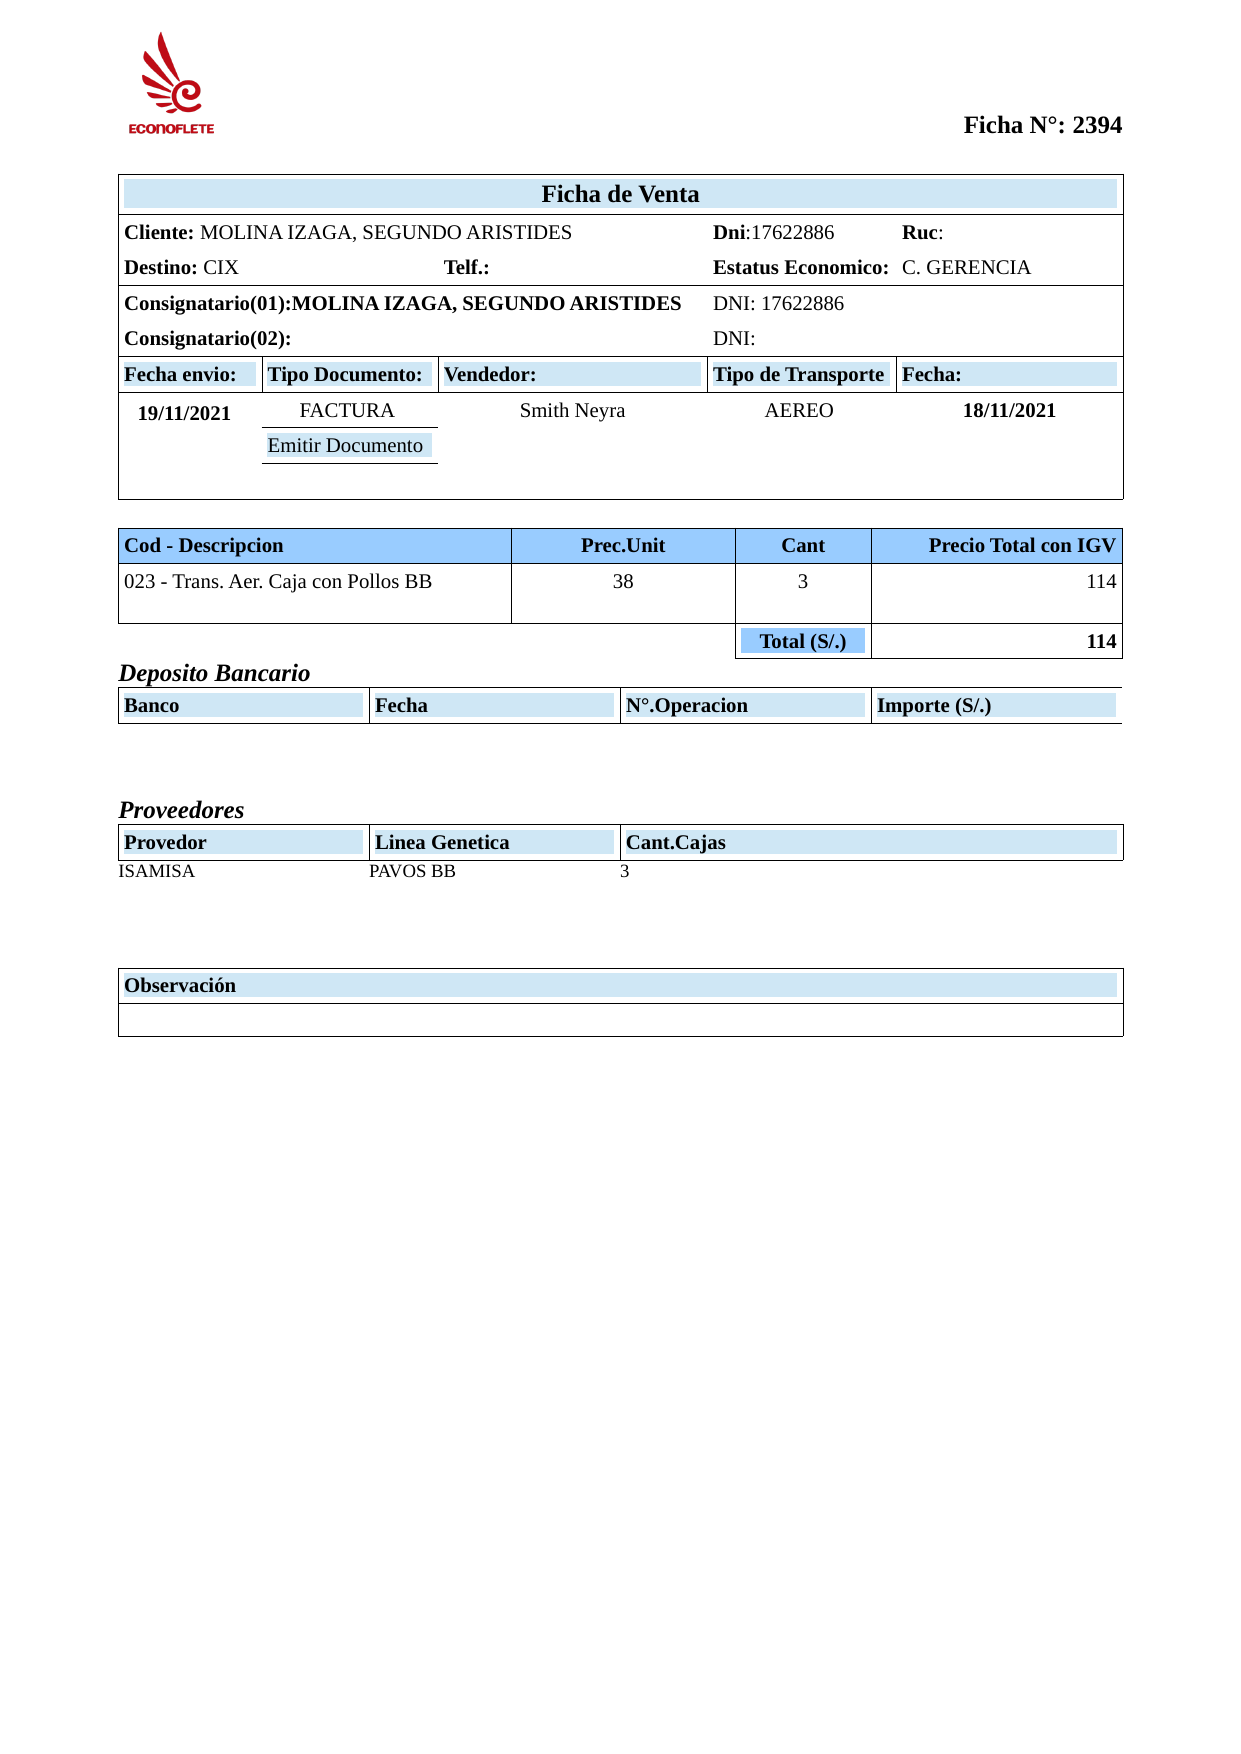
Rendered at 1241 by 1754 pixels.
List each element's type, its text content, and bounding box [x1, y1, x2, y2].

table_cell Smith Neyra [438, 393, 707, 498]
table_cell [620, 946, 1123, 967]
table_cell [369, 724, 620, 747]
table_cell DNI: 17622886 [707, 286, 1123, 321]
table_cell [871, 747, 1122, 771]
table_cell [620, 771, 871, 795]
table_cell [118, 924, 369, 946]
table_cell PAVOS BB [369, 861, 620, 881]
table_cell [262, 464, 438, 498]
table_cell Telf.: [438, 249, 707, 285]
table_cell Vendedor: [439, 357, 707, 392]
table_cell Tipo Documento: [263, 357, 438, 392]
table_cell 023 - Trans. Aer. Caja con Pollos BB [119, 564, 511, 623]
table_cell 19/11/2021 [119, 393, 262, 498]
table_cell 38 [512, 564, 735, 623]
table_cell Consignatario(01):MOLINA IZAGA, SEGUNDO ARISTIDES [119, 286, 707, 321]
picture [118, 31, 225, 134]
table_cell [369, 771, 620, 795]
table_cell [620, 924, 1123, 946]
table_header Provedor [119, 825, 369, 859]
table_header Linea Genetica [370, 825, 620, 859]
table_cell [369, 747, 620, 771]
table_cell Ruc: [896, 215, 1123, 249]
table_header Observación [119, 969, 1123, 1003]
table_cell [620, 724, 871, 747]
table_cell AEREO [707, 393, 896, 498]
table_cell [511, 624, 735, 658]
table_header Cant.Cajas [621, 825, 1123, 859]
text Deposito Bancario [118, 658, 1122, 687]
table_cell [871, 771, 1122, 795]
table_cell [119, 1004, 1123, 1036]
table_cell Tipo de Transporte [708, 357, 896, 392]
table_cell [118, 771, 369, 795]
table_header Fecha [370, 688, 620, 723]
table_cell [369, 946, 620, 967]
table_cell [369, 881, 620, 903]
table_cell [118, 747, 369, 771]
table_cell [620, 903, 1123, 924]
table_cell Estatus Economico: [707, 249, 896, 285]
table_cell [118, 881, 369, 903]
table_cell 3 [736, 564, 871, 623]
table_cell ISAMISA [118, 861, 369, 881]
table_header Importe (S/.) [872, 688, 1122, 723]
table_cell [369, 903, 620, 924]
table_cell [118, 903, 369, 924]
table_cell 114 [872, 624, 1122, 658]
table_cell [369, 924, 620, 946]
table_header N°.Operacion [621, 688, 871, 723]
table_header Banco [119, 688, 369, 723]
table_header Prec.Unit [512, 529, 735, 563]
table_cell [118, 724, 369, 747]
table_cell Destino: CIX [119, 249, 438, 285]
table_cell Emitir Documento [262, 428, 438, 463]
table_cell Cliente: MOLINA IZAGA, SEGUNDO ARISTIDES [119, 215, 707, 249]
table_cell Consignatario(02): [119, 321, 707, 356]
table_cell [118, 624, 511, 658]
table_cell Dni:17622886 [707, 215, 896, 249]
table_cell FACTURA [262, 393, 438, 427]
table_header Cod - Descripcion [119, 529, 511, 563]
table_cell Total (S/.) [736, 624, 871, 658]
table_cell C. GERENCIA [896, 249, 1123, 285]
table_header Ficha de Venta [119, 175, 1123, 214]
table_cell [620, 747, 871, 771]
table_cell DNI: [707, 321, 1123, 356]
table_cell [620, 881, 1123, 903]
table_cell Fecha: [897, 357, 1123, 392]
table_header Cant [736, 529, 871, 563]
text Proveedores [118, 795, 1122, 824]
table_cell 18/11/2021 [896, 393, 1123, 498]
table_cell 114 [872, 564, 1122, 623]
table_header Precio Total con IGV [872, 529, 1122, 563]
table_cell 3 [620, 861, 1123, 881]
table_cell [871, 724, 1122, 747]
table_cell [118, 946, 369, 967]
table_cell Fecha envio: [119, 357, 262, 392]
